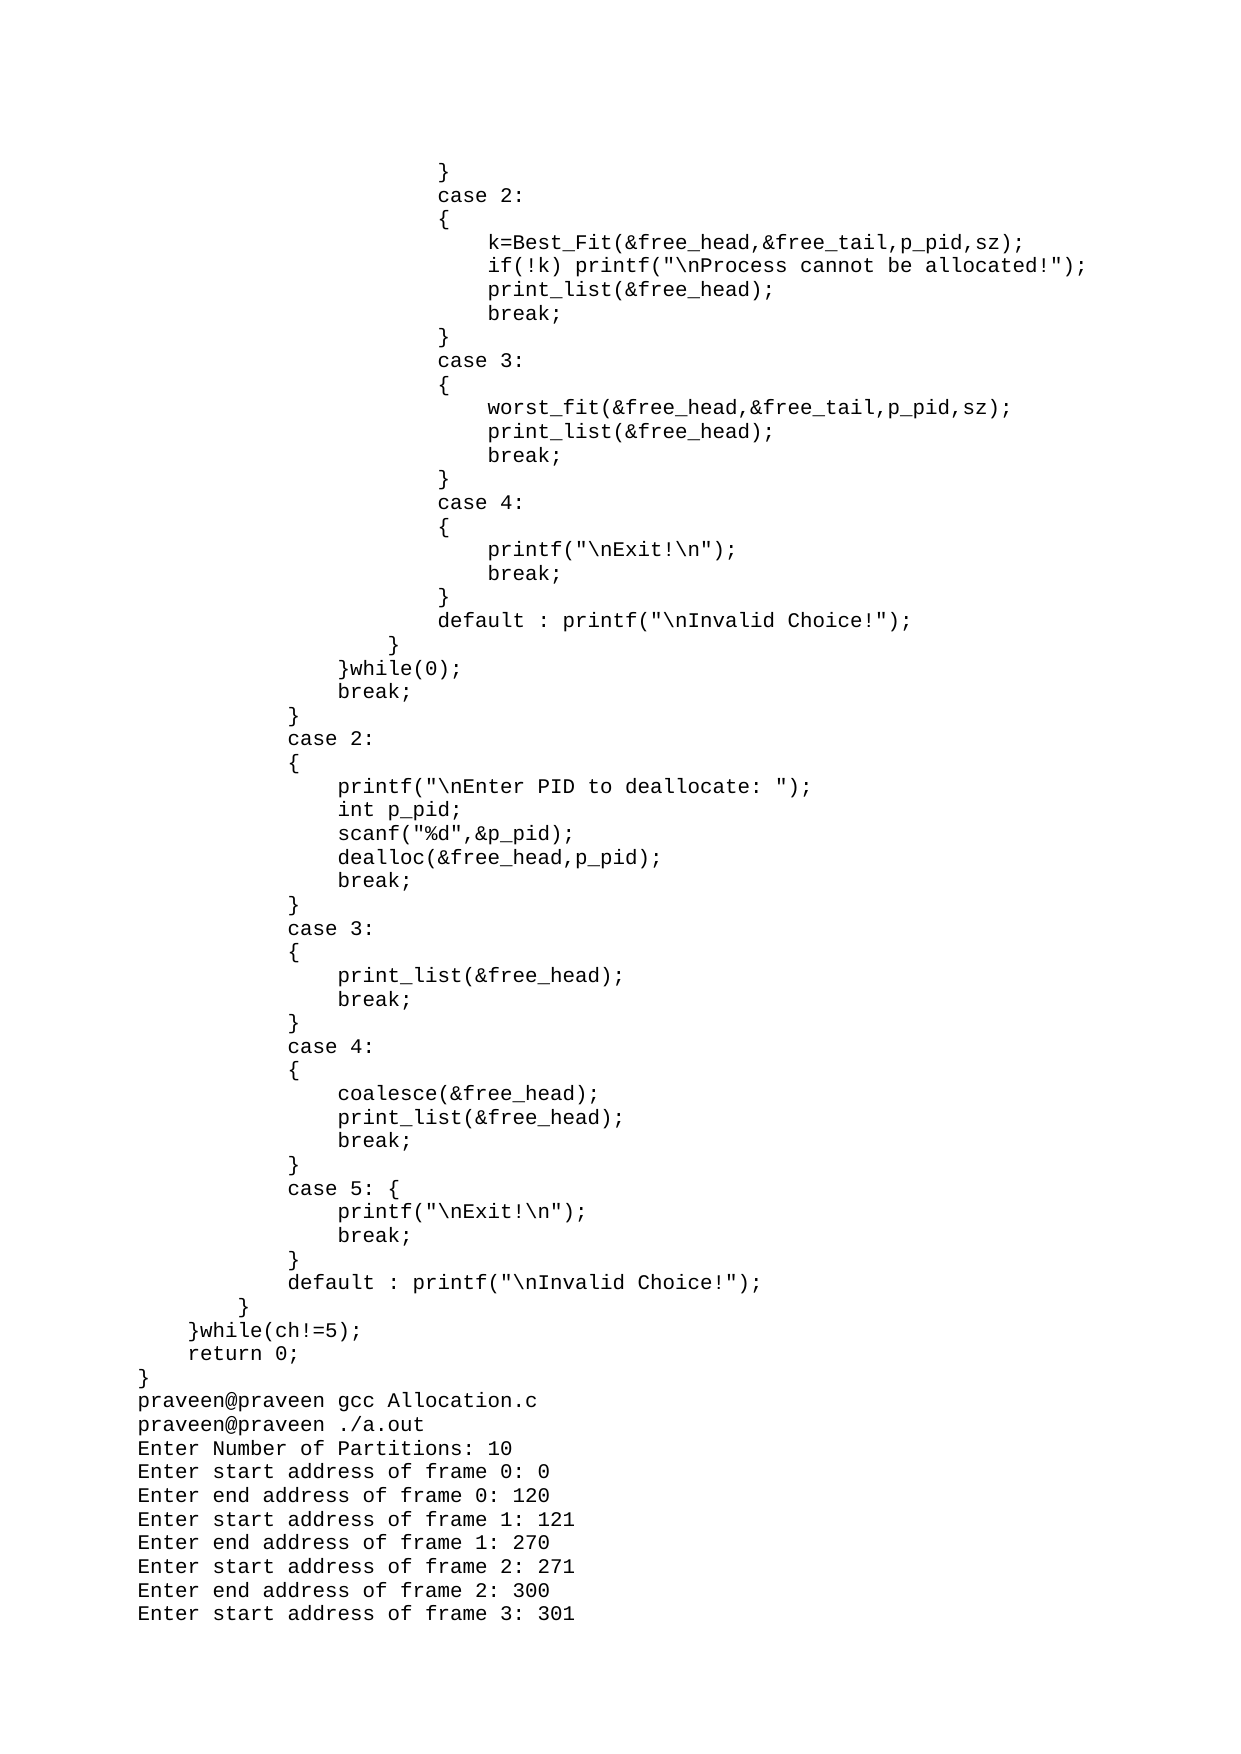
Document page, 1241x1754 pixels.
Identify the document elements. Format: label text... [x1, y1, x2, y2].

text } [137, 1154, 1123, 1178]
text scanf("%d",&p_pid); [137, 823, 1123, 847]
text { [137, 208, 1123, 232]
text break; [137, 1130, 1123, 1154]
text printf("\nExit!\n"); [137, 539, 1123, 563]
text } [137, 587, 1123, 610]
text { [137, 941, 1123, 965]
text praveen@praveen ./a.out [137, 1414, 1123, 1438]
text Enter start address of frame 1: 121 [137, 1509, 1123, 1532]
text worst_fit(&free_head,&free_tail,p_pid,sz); [137, 397, 1123, 421]
text if(!k) printf("\nProcess cannot be allocated!"); [137, 256, 1123, 279]
text } [137, 1249, 1123, 1272]
text case 5: { [137, 1178, 1123, 1201]
text printf("\nEnter PID to deallocate: "); [137, 776, 1123, 799]
text } [137, 326, 1123, 350]
text break; [137, 681, 1123, 705]
text case 3: [137, 350, 1123, 374]
text break; [137, 1225, 1123, 1249]
text case 3: [137, 918, 1123, 941]
text } [137, 1367, 1123, 1391]
text { [137, 516, 1123, 539]
text break; [137, 988, 1123, 1012]
text coalesce(&free_head); [137, 1083, 1123, 1107]
text } [137, 705, 1123, 728]
text int p_pid; [137, 799, 1123, 823]
text default : printf("\nInvalid Choice!"); [137, 610, 1123, 634]
text print_list(&free_head); [137, 965, 1123, 988]
text printf("\nExit!\n"); [137, 1201, 1123, 1225]
text { [137, 1059, 1123, 1083]
text } [137, 468, 1123, 492]
text default : printf("\nInvalid Choice!"); [137, 1272, 1123, 1296]
text } [137, 634, 1123, 657]
text case 2: [137, 728, 1123, 752]
text }while(0); [137, 657, 1123, 681]
text praveen@praveen gcc Allocation.c [137, 1391, 1123, 1414]
text }while(ch!=5); [137, 1319, 1123, 1343]
text break; [137, 870, 1123, 894]
text Enter start address of frame 2: 271 [137, 1556, 1123, 1580]
text Enter Number of Partitions: 10 [137, 1438, 1123, 1461]
text { [137, 752, 1123, 776]
text } [137, 1012, 1123, 1036]
text return 0; [137, 1343, 1123, 1367]
text } [137, 161, 1123, 184]
text Enter end address of frame 0: 120 [137, 1485, 1123, 1509]
text break; [137, 445, 1123, 468]
text k=Best_Fit(&free_head,&free_tail,p_pid,sz); [137, 232, 1123, 256]
text Enter end address of frame 1: 270 [137, 1532, 1123, 1556]
text print_list(&free_head); [137, 421, 1123, 445]
text dealloc(&free_head,p_pid); [137, 847, 1123, 870]
text Enter start address of frame 0: 0 [137, 1461, 1123, 1485]
text case 2: [137, 184, 1123, 208]
text case 4: [137, 492, 1123, 516]
text print_list(&free_head); [137, 1107, 1123, 1130]
text print_list(&free_head); [137, 279, 1123, 303]
text { [137, 374, 1123, 397]
text } [137, 1296, 1123, 1319]
text case 4: [137, 1036, 1123, 1059]
text Enter end address of frame 2: 300 [137, 1580, 1123, 1603]
text Enter start address of frame 3: 301 [137, 1603, 1123, 1627]
text } [137, 894, 1123, 918]
text break; [137, 563, 1123, 587]
text break; [137, 303, 1123, 326]
